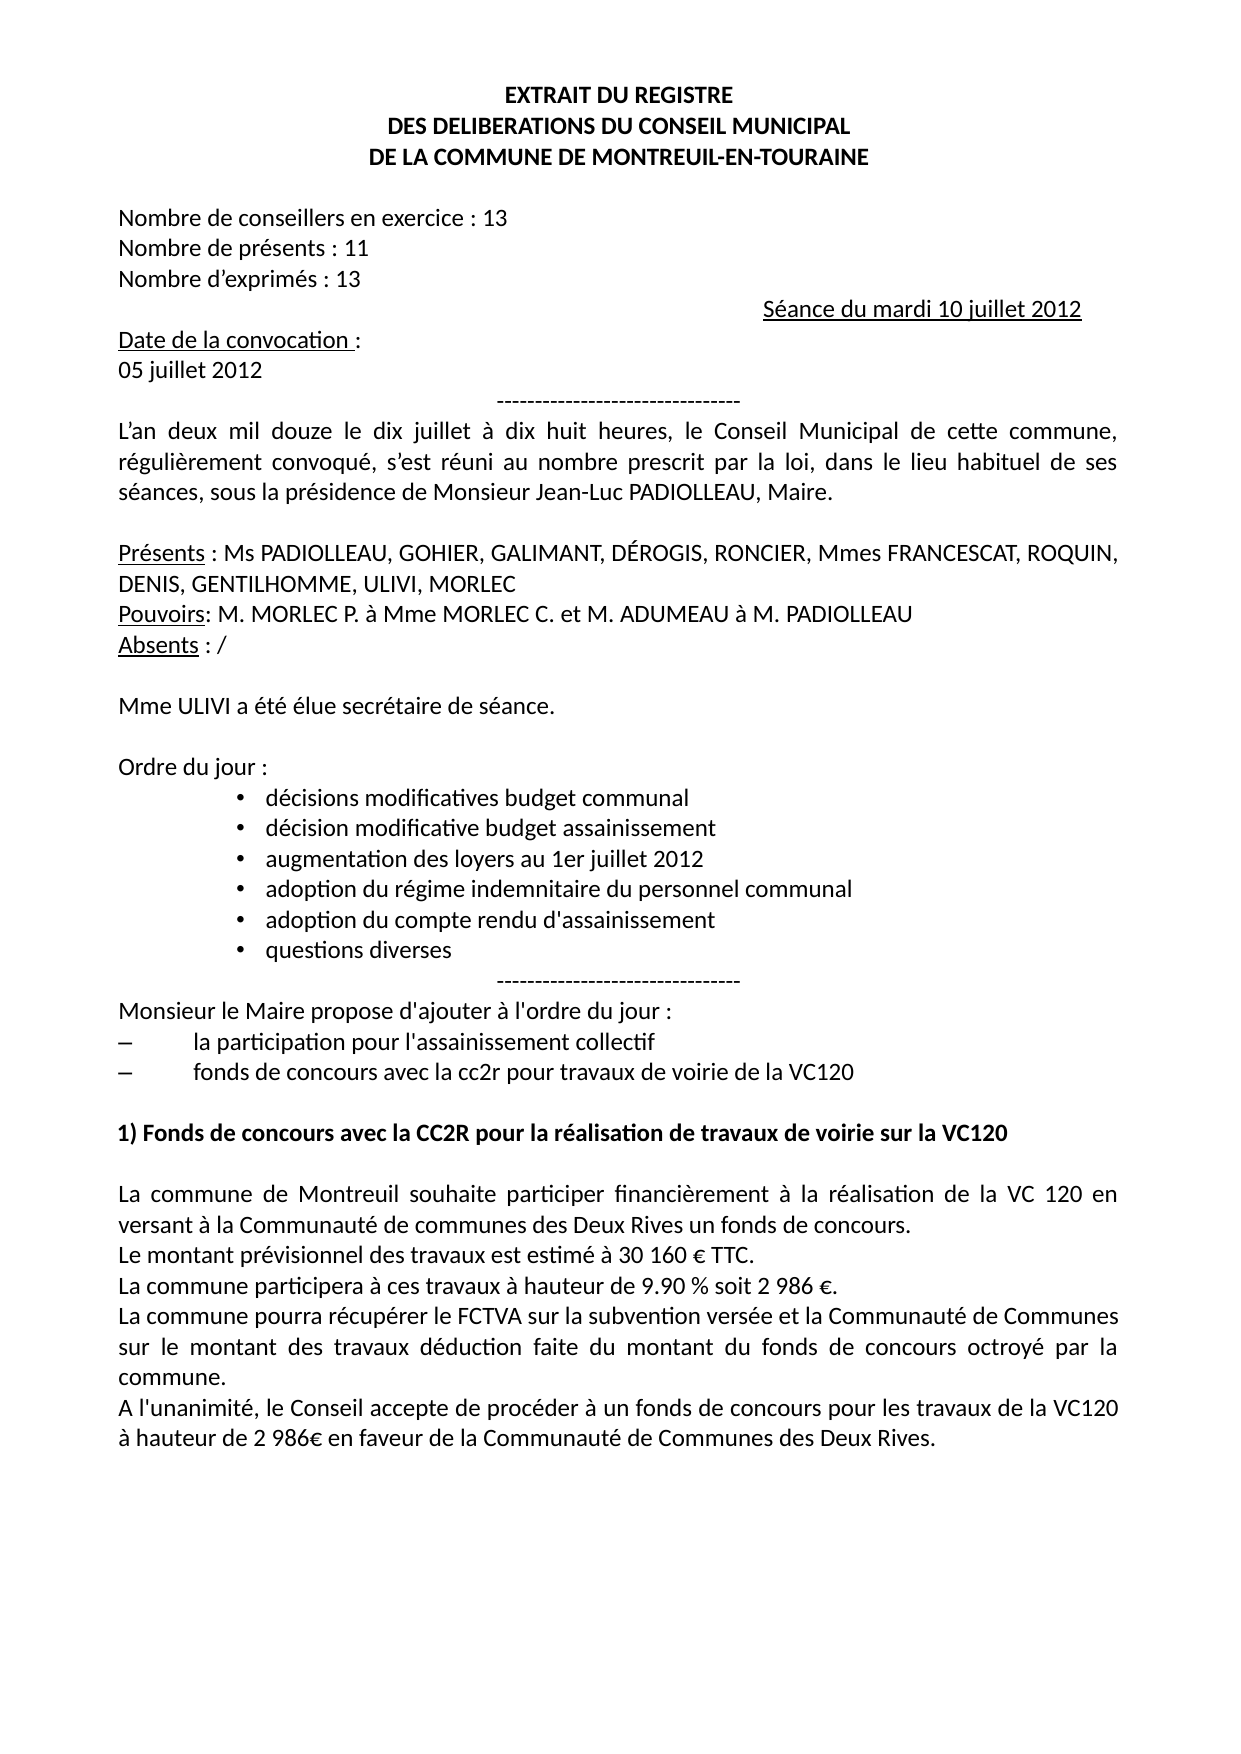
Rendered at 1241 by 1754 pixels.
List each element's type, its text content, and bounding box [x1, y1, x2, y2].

list augmentation des loyers au 1er juillet 2012 [236, 843, 1120, 873]
text Le montant prévisionnel des travaux est estimé à 30 160 € TTC. [118, 1239, 1120, 1270]
text A l'unanimité, le Conseil accepte de procéder à un fonds de concours pour les travaux de la VC120 à hauteur de 2 986€ en faveur de la Communauté de Communes des Deux Rives. [118, 1392, 1120, 1453]
text L’an deux mil douze le dix juillet à dix huit heures, le Conseil Municipal de cette commune, régulièrement convoqué, s’est réuni au nombre prescrit par la loi, dans le lieu habituel de ses séances, sous la présidence de Monsieur Jean-Luc PADIOLLEAU, Maire. [118, 415, 1120, 507]
text Mme ULIVI a été élue secrétaire de séance. [118, 690, 1120, 721]
list décision modificative budget assainissement [236, 812, 1120, 843]
text Nombre de conseillers en exercice : 13 [118, 202, 1120, 232]
text DE LA COMMUNE DE MONTREUIL-EN-TOURAINE [118, 141, 1120, 171]
text -------------------------------- [118, 965, 1120, 995]
text DES DELIBERATIONS DU CONSEIL MUNICIPAL [118, 110, 1120, 141]
text Nombre d’exprimés : 13 [24, 263, 1120, 293]
text Présents : Ms PADIOLLEAU, GOHIER, GALIMANT, DÉROGIS, RONCIER, Mmes FRANCESCAT, ROQUIN, DENIS, GENTILHOMME, ULIVI, MORLEC [118, 537, 1120, 598]
text 05 juillet 2012 [24, 354, 1120, 385]
list décisions modificatives budget communal [236, 782, 1120, 812]
text Ordre du jour : [118, 751, 1120, 782]
text Nombre de présents : 11 [118, 232, 1120, 263]
text Absents : / [118, 629, 1120, 659]
text La commune participera à ces travaux à hauteur de 9.90 % soit 2 986 €. [118, 1270, 1120, 1301]
list fonds de concours avec la cc2r pour travaux de voirie de la VC120 [117, 1056, 1120, 1087]
list questions diverses [236, 934, 1120, 965]
list 1) Fonds de concours avec la CC2R pour la réalisation de travaux de voirie sur la VC120 [117, 1117, 1120, 1148]
text -------------------------------- [118, 385, 1120, 415]
text Pouvoirs: M. MORLEC P. à Mme MORLEC C. et M. ADUMEAU à M. PADIOLLEAU [118, 598, 1120, 629]
list adoption du régime indemnitaire du personnel communal [236, 873, 1120, 904]
text Date de la convocation : [24, 324, 1120, 354]
text La commune pourra récupérer le FCTVA sur la subvention versée et la Communauté de Communes sur le montant des travaux déduction faite du montant du fonds de concours octroyé par la commune. [118, 1301, 1120, 1392]
list la participation pour l'assainissement collectif [117, 1026, 1120, 1056]
text EXTRAIT DU REGISTRE [118, 80, 1120, 110]
text Monsieur le Maire propose d'ajouter à l'ordre du jour : [117, 995, 1120, 1026]
text Séance du mardi 10 juillet 2012 [24, 293, 1120, 324]
list adoption du compte rendu d'assainissement [236, 904, 1120, 934]
text La commune de Montreuil souhaite participer financièrement à la réalisation de la VC 120 en versant à la Communauté de communes des Deux Rives un fonds de concours. [118, 1178, 1120, 1239]
